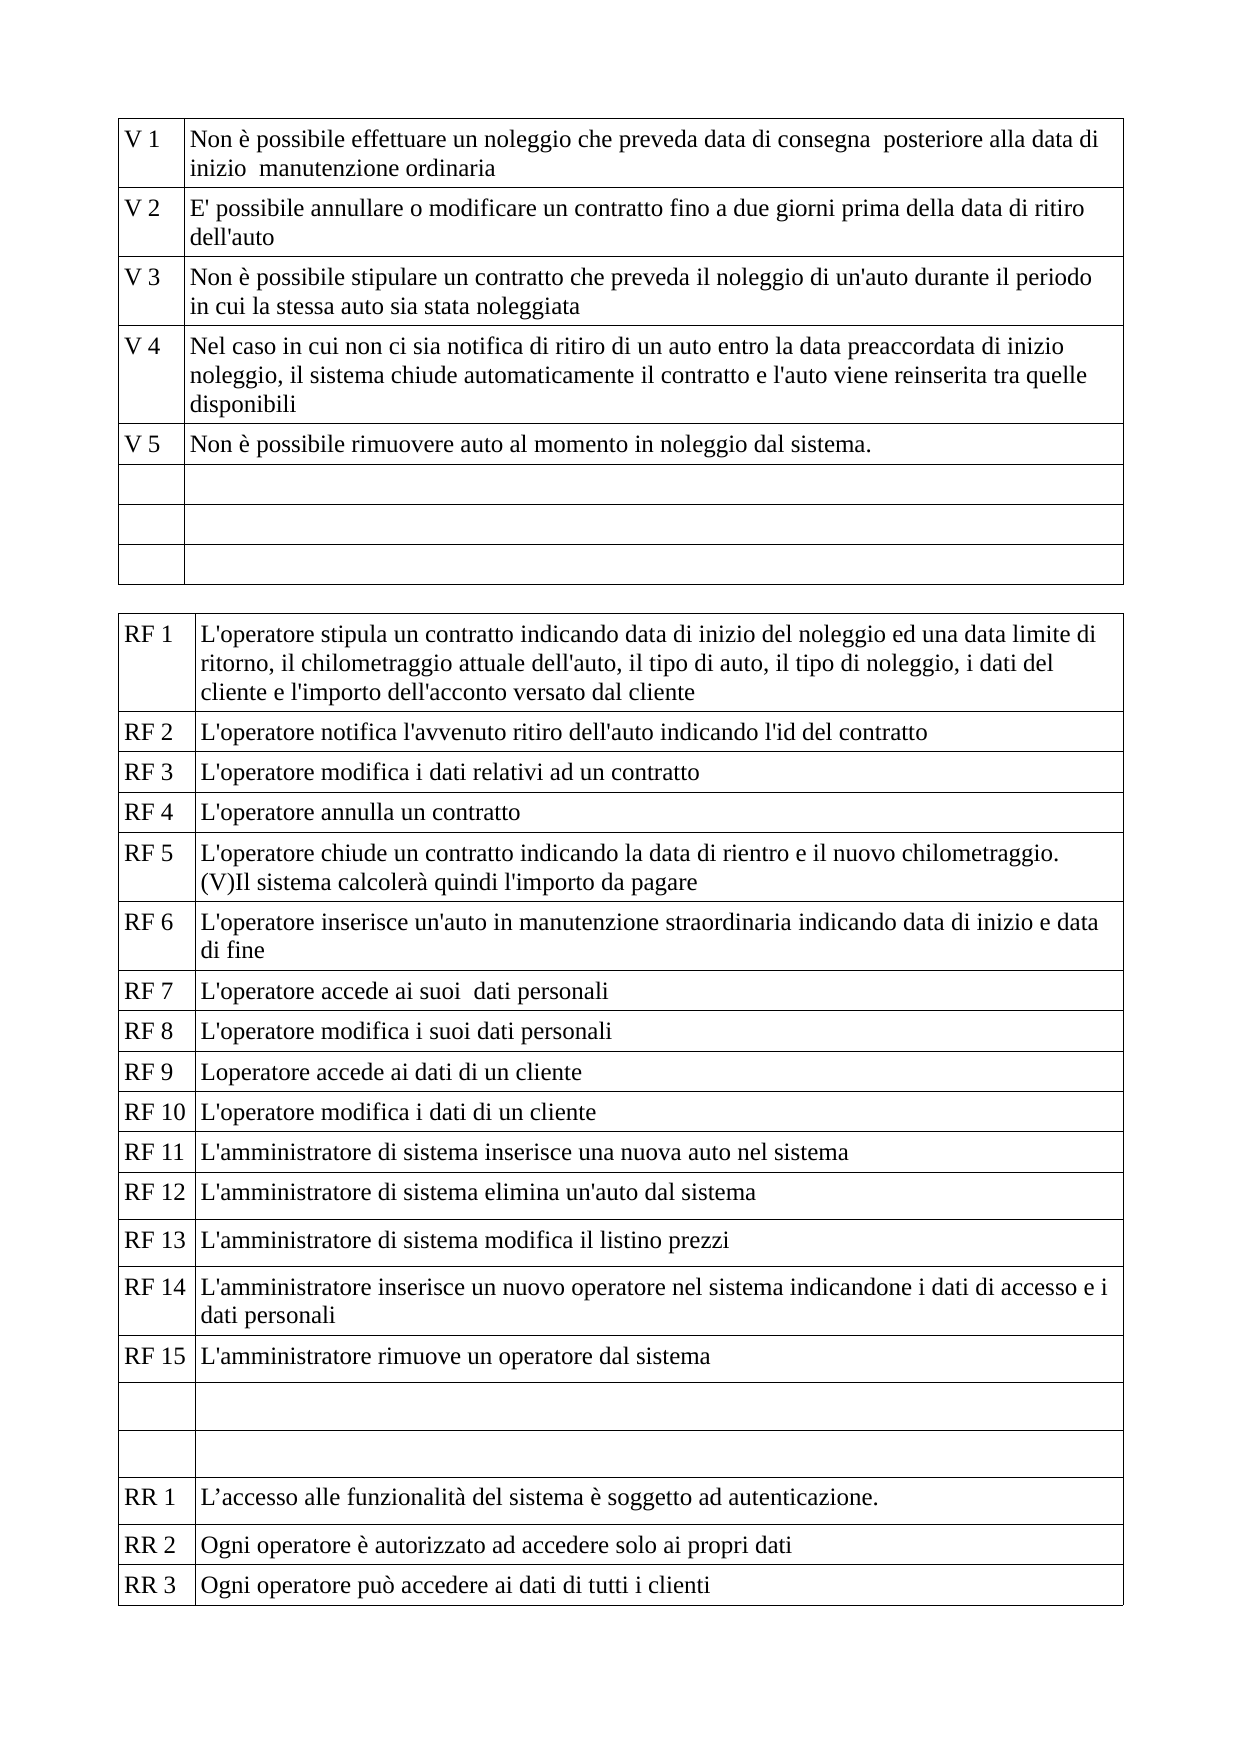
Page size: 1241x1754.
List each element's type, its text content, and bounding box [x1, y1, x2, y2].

table_cell V 3 [119, 257, 184, 325]
table_cell [119, 1431, 195, 1477]
table_cell V 4 [119, 326, 184, 423]
table_cell Non è possibile rimuovere auto al momento in noleggio dal sistema. [185, 424, 1123, 463]
table_header RR 2 [119, 1525, 195, 1564]
table_cell L'operatore notifica l'avvenuto ritiro dell'auto indicando l'id del contratto [196, 712, 1123, 751]
table_cell RR 3 [119, 1565, 195, 1604]
table_cell [185, 505, 1123, 544]
table_cell V 5 [119, 424, 184, 463]
table_cell [119, 505, 184, 544]
table_cell L'operatore accede ai suoi dati personali [196, 971, 1123, 1010]
table_cell L'amministratore di sistema elimina un'auto dal sistema [196, 1173, 1123, 1219]
table_cell Nel caso in cui non ci sia notifica di ritiro di un auto entro la data preaccordata di inizio noleggio, il sistema chiude automaticamente il contratto e l'auto viene reinserita tra quelle disponibili [185, 326, 1123, 423]
table_cell RF 4 [119, 793, 195, 832]
table_cell [119, 465, 184, 504]
table_cell L'amministratore inserisce un nuovo operatore nel sistema indicandone i dati di accesso e i dati personali [196, 1267, 1123, 1335]
table_header L'operatore stipula un contratto indicando data di inizio del noleggio ed una data limite di ritorno, il chilometraggio attuale dell'auto, il tipo di auto, il tipo di noleggio, i dati del cliente e l'importo dell'acconto versato dal cliente [196, 614, 1123, 711]
table_cell RF 12 [119, 1173, 195, 1219]
table_cell RF 10 [119, 1092, 195, 1131]
table_cell RF 11 [119, 1132, 195, 1172]
table_cell L'amministratore di sistema modifica il listino prezzi [196, 1220, 1123, 1266]
table_cell L'operatore chiude un contratto indicando la data di rientro e il nuovo chilometraggio. (V)Il sistema calcolerà quindi l'importo da pagare [196, 833, 1123, 901]
table_cell RF 14 [119, 1267, 195, 1335]
table_header RF 1 [119, 614, 195, 711]
table_cell L'operatore modifica i dati di un cliente [196, 1092, 1123, 1131]
table_cell [185, 465, 1123, 504]
table_header Non è possibile effettuare un noleggio che preveda data di consegna posteriore alla data di inizio manutenzione ordinaria [185, 119, 1123, 187]
table_cell L'operatore annulla un contratto [196, 793, 1123, 832]
table_header Ogni operatore è autorizzato ad accedere solo ai propri dati [196, 1525, 1123, 1564]
table_cell L’accesso alle funzionalità del sistema è soggetto ad autenticazione. [196, 1478, 1123, 1524]
table_cell [119, 545, 184, 584]
table_cell L'operatore modifica i suoi dati personali [196, 1011, 1123, 1051]
table_cell RF 2 [119, 712, 195, 751]
table_cell L'operatore inserisce un'auto in manutenzione straordinaria indicando data di inizio e data di fine [196, 902, 1123, 970]
table_cell L'amministratore rimuove un operatore dal sistema [196, 1336, 1123, 1382]
table_cell V 2 [119, 188, 184, 256]
table_cell Loperatore accede ai dati di un cliente [196, 1052, 1123, 1091]
table_cell [185, 545, 1123, 584]
table_cell L'operatore modifica i dati relativi ad un contratto [196, 752, 1123, 792]
table_cell RF 6 [119, 902, 195, 970]
table_cell E' possibile annullare o modificare un contratto fino a due giorni prima della data di ritiro dell'auto [185, 188, 1123, 256]
table_cell RF 5 [119, 833, 195, 901]
table_cell [119, 1383, 195, 1429]
table_cell Ogni operatore può accedere ai dati di tutti i clienti [196, 1565, 1123, 1604]
table_header V 1 [119, 119, 184, 187]
table_cell RF 8 [119, 1011, 195, 1051]
table_cell RF 3 [119, 752, 195, 792]
table_cell RF 7 [119, 971, 195, 1010]
table_cell [196, 1383, 1123, 1429]
table_cell RF 15 [119, 1336, 195, 1382]
table_cell RR 1 [119, 1478, 195, 1524]
table_cell [196, 1431, 1123, 1477]
table_cell L'amministratore di sistema inserisce una nuova auto nel sistema [196, 1132, 1123, 1172]
table_cell RF 9 [119, 1052, 195, 1091]
table_cell Non è possibile stipulare un contratto che preveda il noleggio di un'auto durante il periodo in cui la stessa auto sia stata noleggiata [185, 257, 1123, 325]
table_cell RF 13 [119, 1220, 195, 1266]
